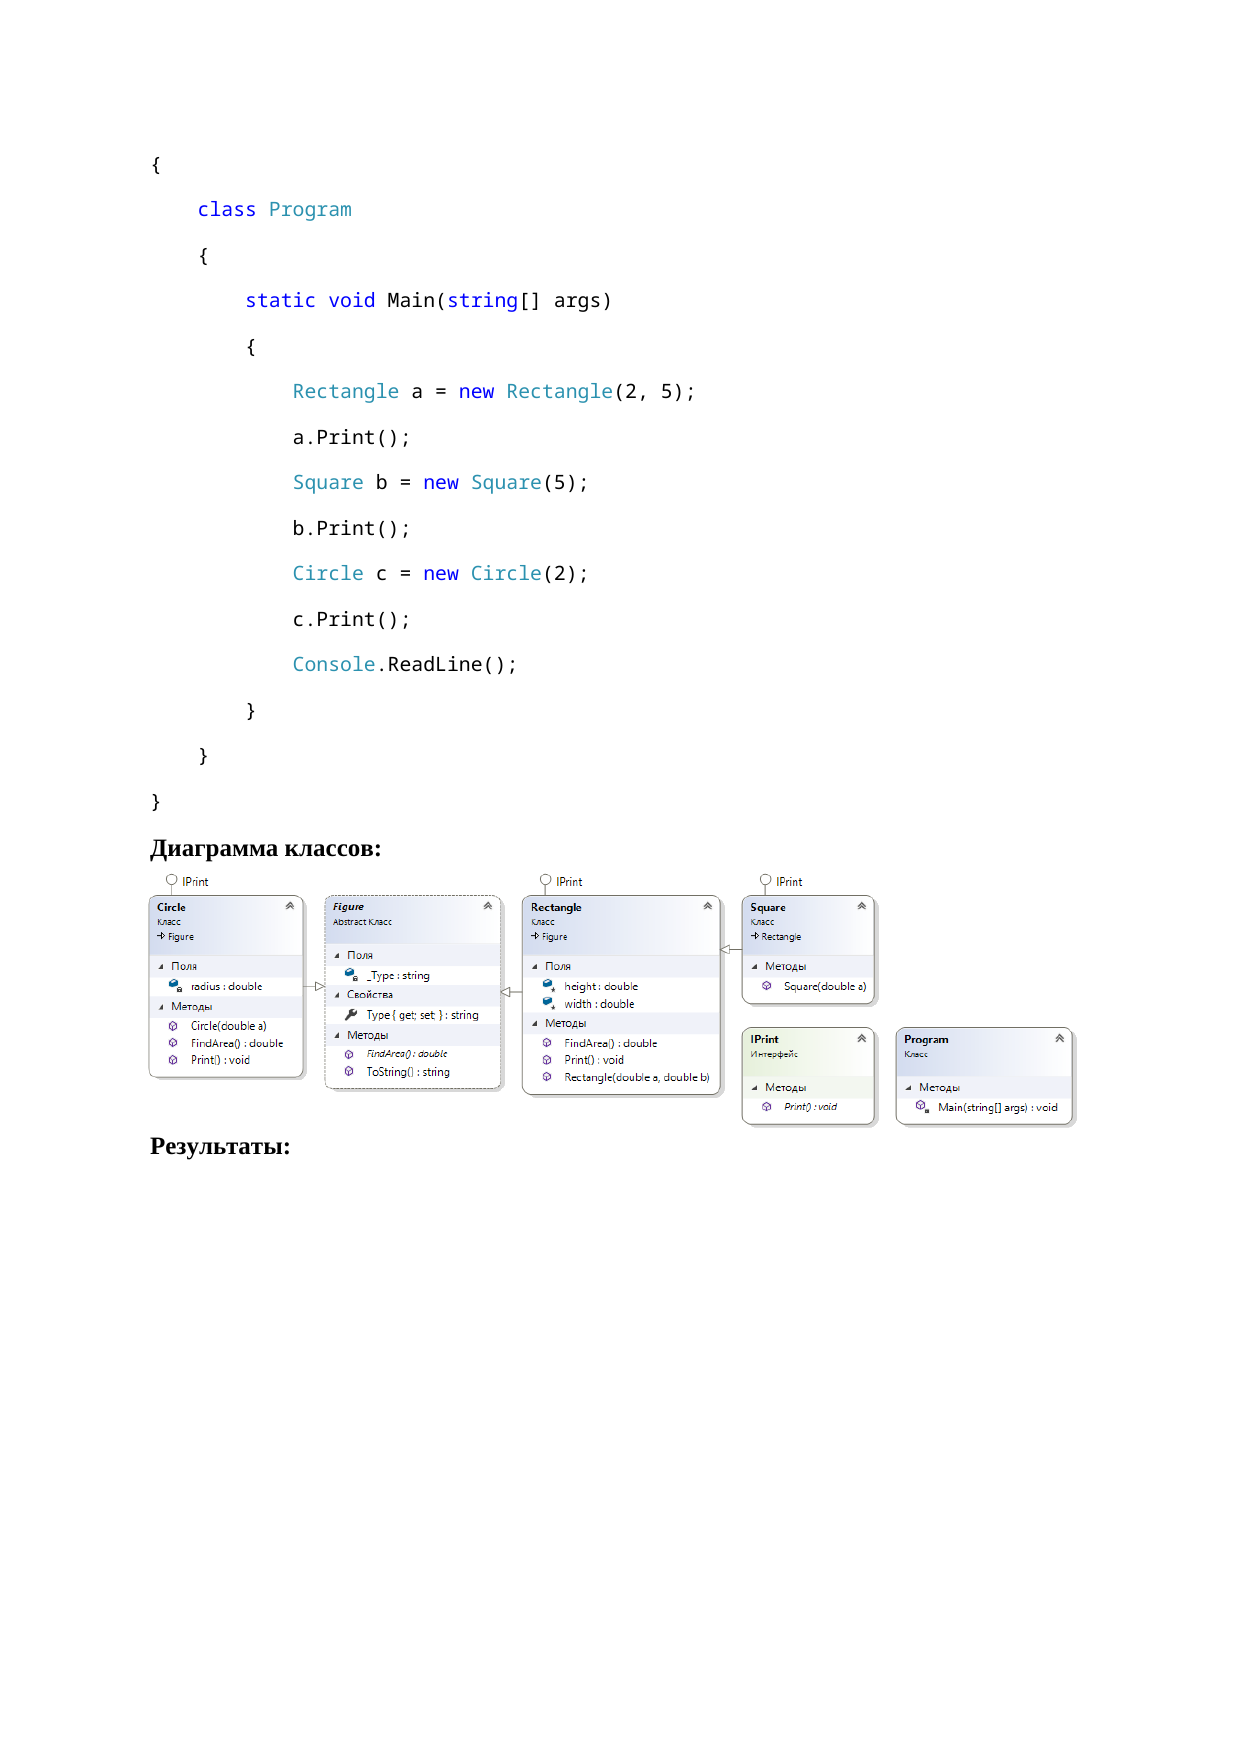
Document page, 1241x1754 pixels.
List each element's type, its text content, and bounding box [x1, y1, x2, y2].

text Результаты: [150, 927, 1090, 1160]
text } [150, 742, 1090, 769]
text } [150, 787, 1090, 814]
text Rectangle a = new Rectangle(2, 5); [150, 378, 1090, 404]
text Диаграмма классов: [150, 833, 1090, 862]
text Console.ReadLine(); [150, 651, 1090, 678]
text Square b = new Square(5); [150, 469, 1090, 496]
text Circle c = new Circle(2); [150, 560, 1090, 587]
picture [139, 864, 1080, 1132]
text a.Print(); [150, 423, 1090, 450]
text static void Main(string[] args) [150, 287, 1090, 313]
text b.Print(); [150, 514, 1090, 541]
text c.Print(); [150, 605, 1090, 632]
text { [150, 332, 1090, 359]
text { [150, 241, 1090, 268]
text { [150, 150, 1090, 177]
text } [150, 696, 1090, 723]
text class Program [150, 196, 1090, 222]
